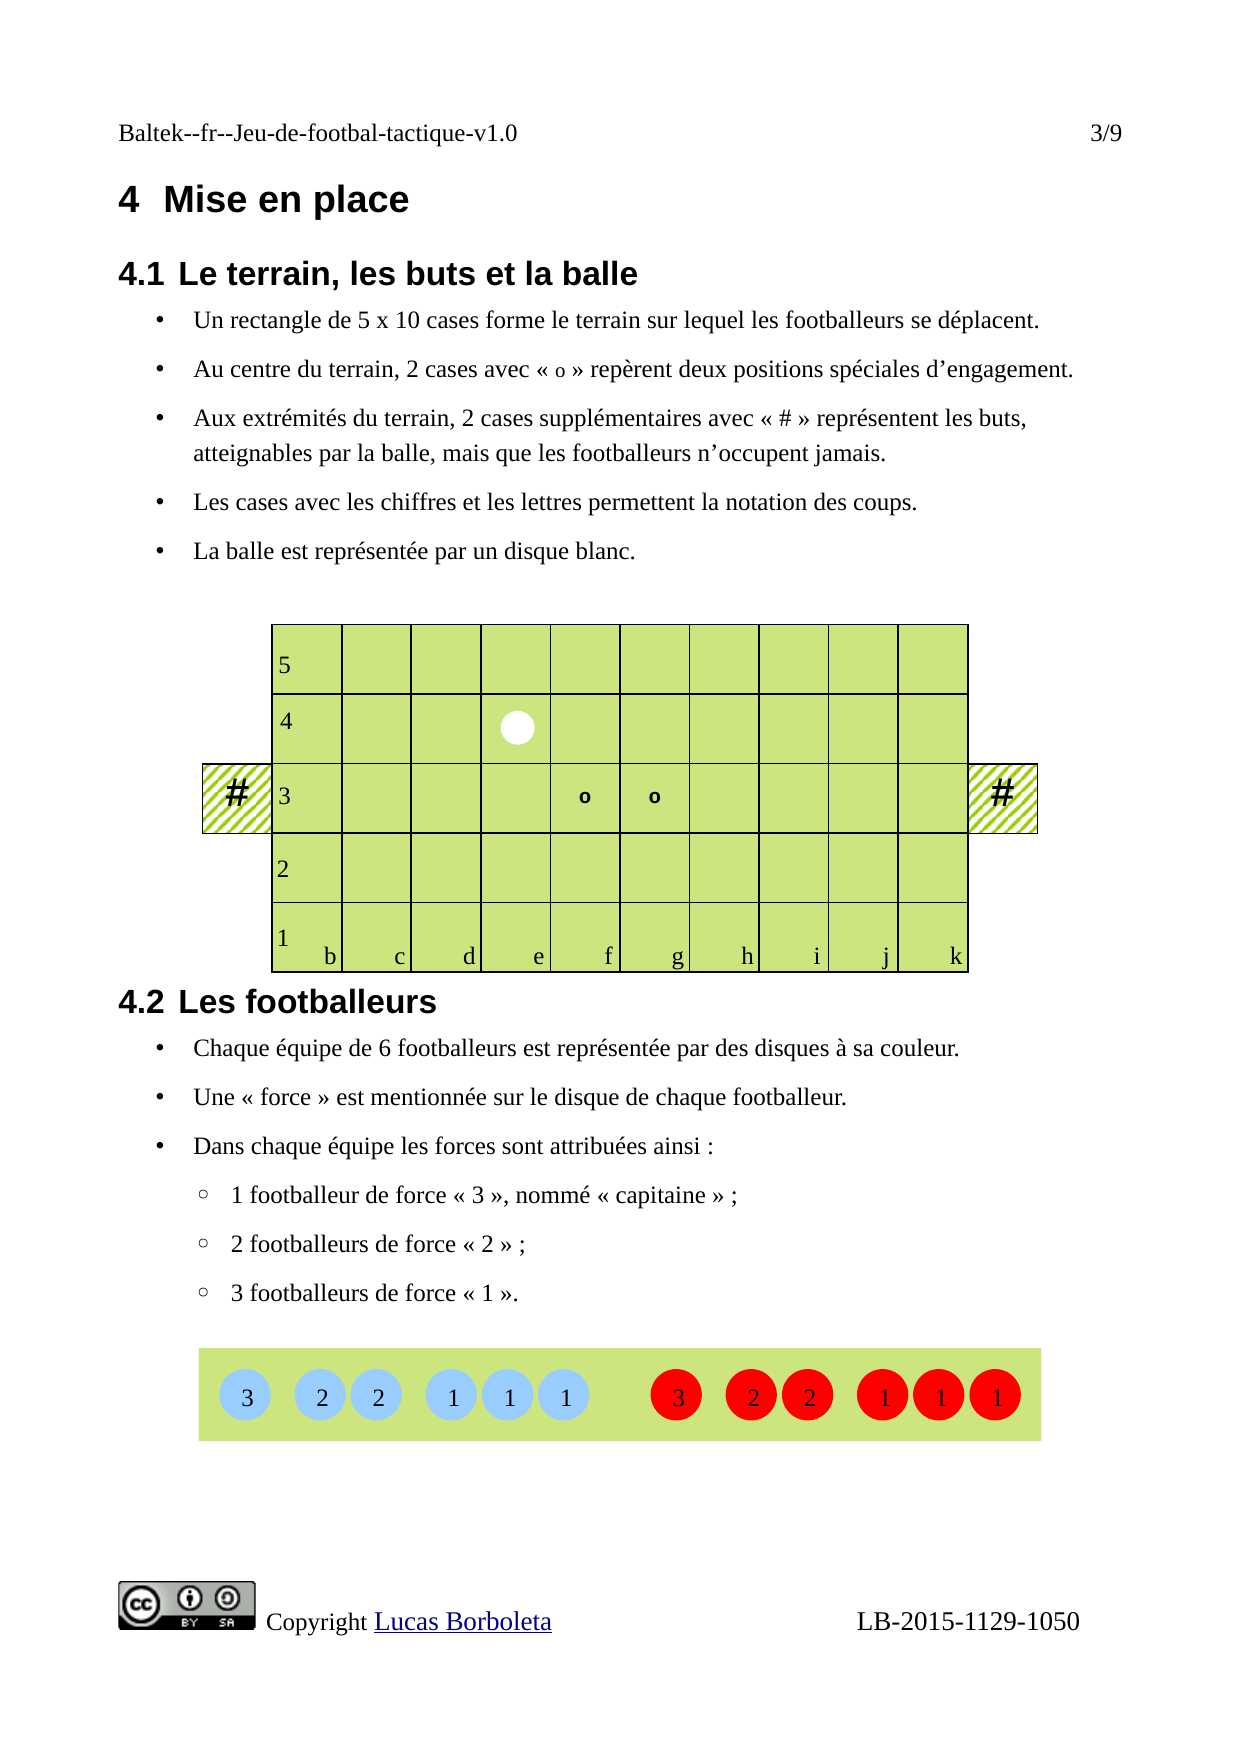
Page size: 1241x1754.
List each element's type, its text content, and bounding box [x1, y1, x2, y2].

list Aux extrémités du terrain, 2 cases supplémentaires avec « # » représentent les buts, atteignables par la balle, mais que les footballeurs n’occupent jamais. [156, 403, 1122, 467]
picture [203, 765, 271, 833]
list Un rectangle de 5 x 10 cases forme le terrain sur lequel les footballeurs se déplacent. [156, 305, 1122, 334]
list La balle est représentée par un disque blanc. [156, 536, 1122, 565]
list Les cases avec les chiffres et les lettres permettent la notation des coups. [156, 487, 1122, 516]
list 2 footballeurs de force « 2 » ; [193, 1229, 1122, 1258]
list Dans chaque équipe les forces sont attribuées ainsi : [156, 1131, 1122, 1160]
subtitle Le terrain, les buts et la balle [118, 254, 1122, 293]
list 3 footballeurs de force « 1 ». [193, 1278, 1122, 1307]
list 1 footballeur de force « 3 », nommé « capitaine » ; [193, 1180, 1122, 1209]
picture [969, 765, 1037, 833]
list Une « force » est mentionnée sur le disque de chaque footballeur. [156, 1082, 1122, 1111]
subtitle Mise en place [118, 177, 1122, 221]
picture [118, 1581, 256, 1630]
list Chaque équipe de 6 footballeurs est représentée par des disques à sa couleur. [156, 1033, 1122, 1062]
list Au centre du terrain, 2 cases avec « o » repèrent deux positions spéciales d’engagement. [156, 354, 1122, 383]
subtitle Les footballeurs [118, 606, 1122, 1021]
